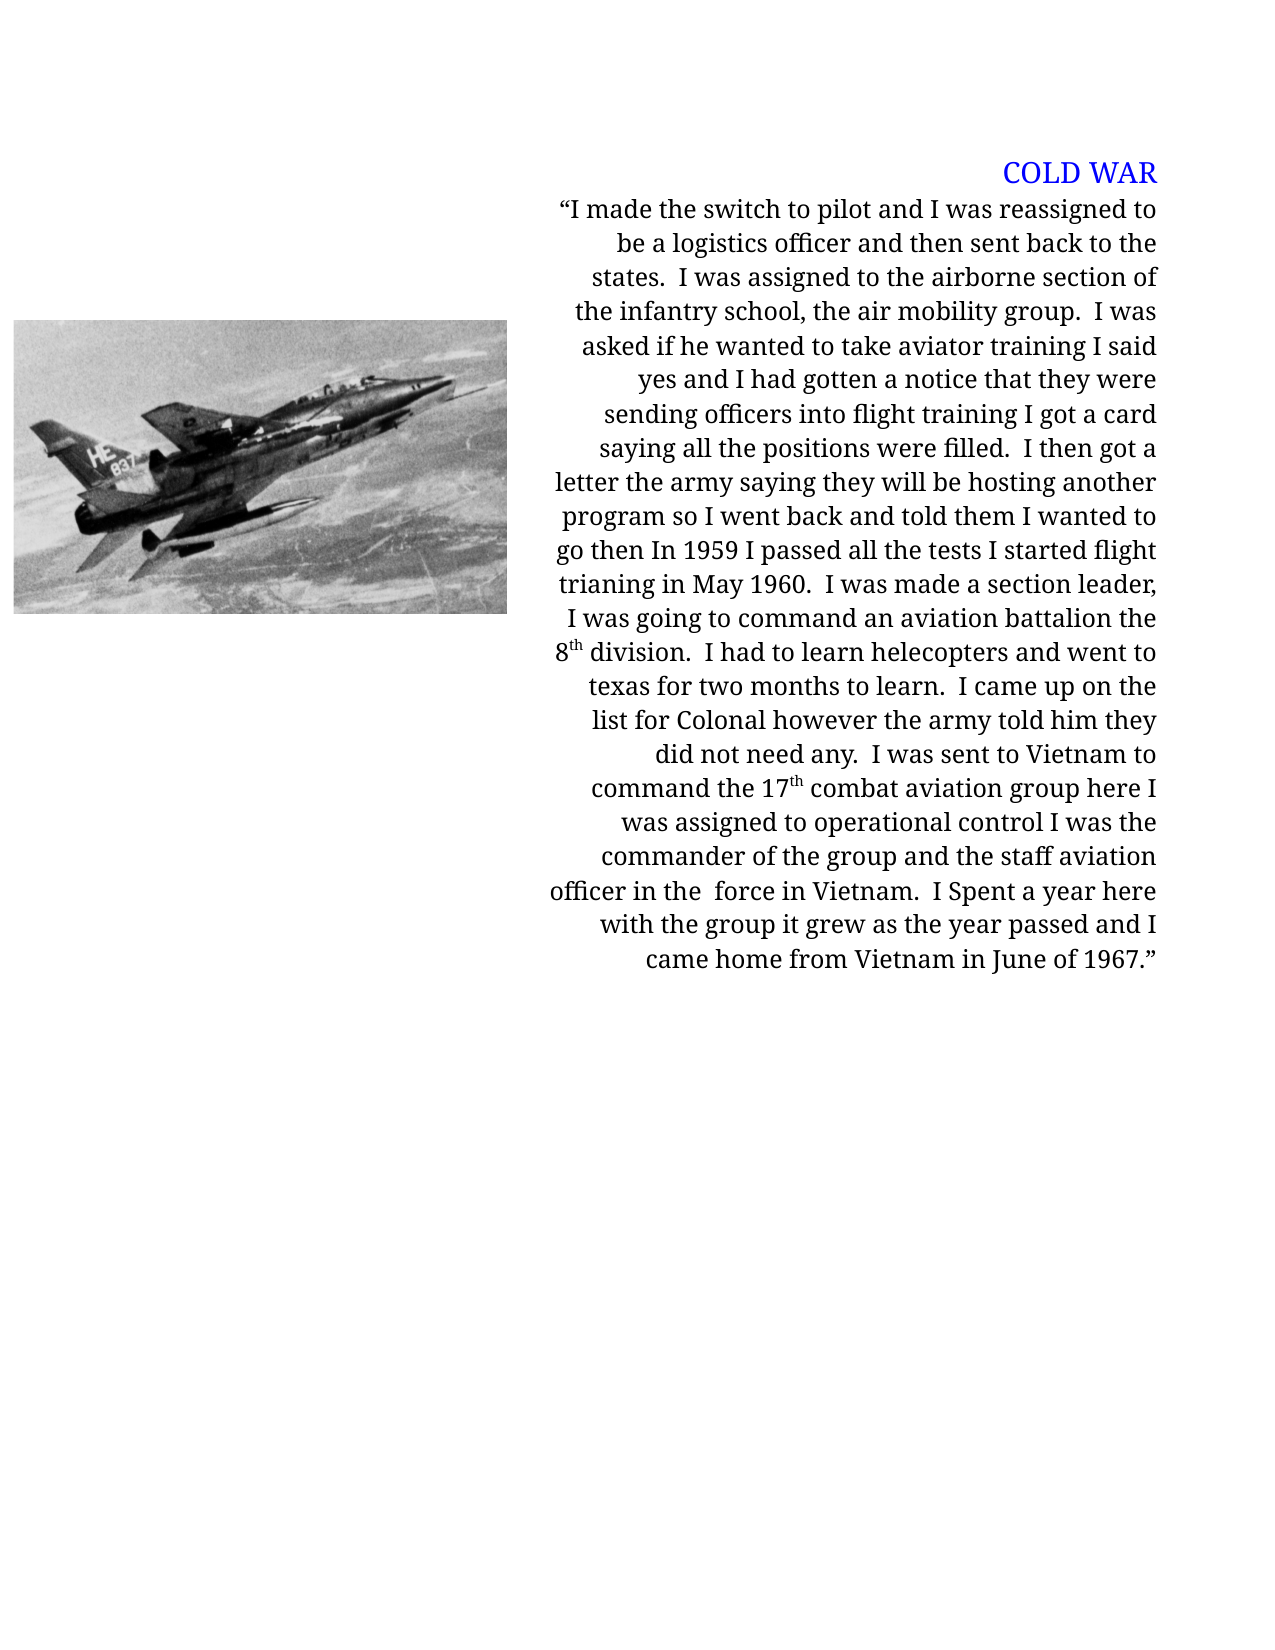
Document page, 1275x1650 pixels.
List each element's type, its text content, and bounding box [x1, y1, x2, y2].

text “I made the switch to pilot and I was reassigned to be a logistics officer and then sent back to the states. I was assigned to the airborne section of the infantry school, the air mobility group. I was asked if he wanted to take aviator training I said yes and I had gotten a notice that they were sending officers into flight training I got a card saying all the positions were filled. I then got a letter the army saying they will be hosting another program so I went back and told them I wanted to go then In 1959 I passed all the tests I started flight trianing in May 1960. I was made a section leader, I was going to command an aviation battalion the 8th division. I had to learn helecopters and went to texas for two months to learn. I came up on the list for Colonal however the army told him they did not need any. I was sent to Vietnam to command the 17th combat aviation group here I was assigned to operational control I was the commander of the group and the staff aviation officer in the force in Vietnam. I Spent a year here with the group it grew as the year passed and I came home from Vietnam in June of 1967.” [549, 192, 1157, 975]
text COLD WAR [549, 152, 1157, 192]
picture [13, 320, 507, 614]
